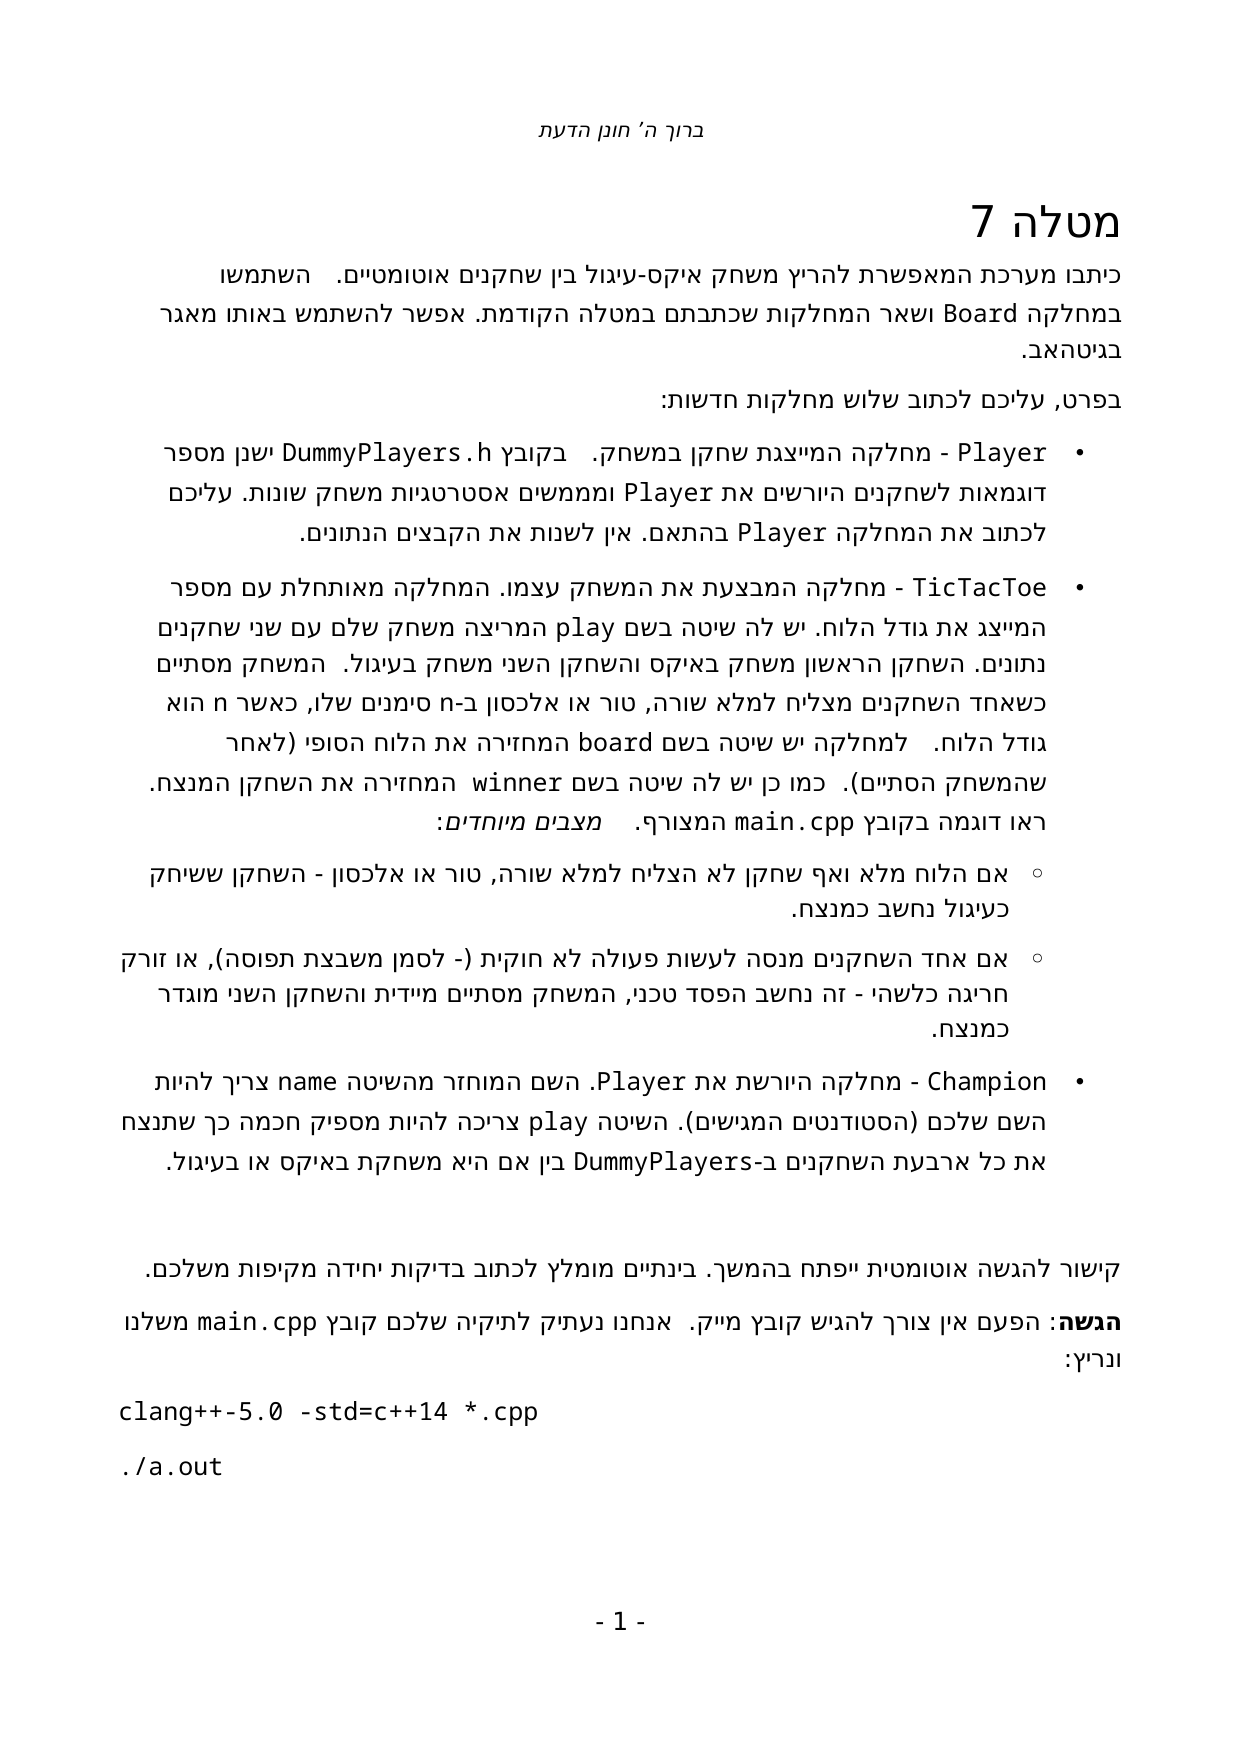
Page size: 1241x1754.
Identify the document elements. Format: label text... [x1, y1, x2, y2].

text כיתבו מערכת המאפשרת להריץ משחק איקס-עיגול בין שחקנים אוטומטיים. השתמשו במחלקה Board ושאר המחלקות שכתבתם במטלה הקודמת. אפשר להשתמש באותו מאגר בגיטהאב. [118, 260, 1122, 364]
list Player - מחלקה המייצגת שחקן במשחק. בקובץ DummyPlayers.h ישנן מספר דוגמאות לשחקנים היורשים את Player ומממשים אסטרטגיות משחק שונות. עליכם לכתוב את המחלקה Player בהתאם. אין לשנות את הקבצים הנתונים. [118, 434, 1084, 548]
text הגשה: הפעם אין צורך להגיש קובץ מייק. אנחנו נעתיק לתיקיה שלכם קובץ main.cpp משלנו ונריץ: [118, 1304, 1122, 1373]
text בפרט, עליכם לכתוב שלוש מחלקות חדשות: [118, 385, 1122, 414]
text clang++-5.0 -std=c++14 *.cpp [118, 1393, 1122, 1427]
list TicTacToe - מחלקה המבצעת את המשחק עצמו. המחלקה מאותחלת עם מספר המייצג את גודל הלוח. יש לה שיטה בשם play המריצה משחק שלם עם שני שחקנים נתונים. השחקן הראשון משחק באיקס והשחקן השני משחק בעיגול. המשחק מסתיים כשאחד השחקנים מצליח למלא שורה, טור או אלכסון ב-n סימנים שלו, כאשר n הוא גודל הלוח. למחלקה יש שיטה בשם board המחזירה את הלוח הסופי (לאחר שהמשחק הסתיים). כמו כן יש לה שיטה בשם winner המחזירה את השחקן המנצח. ראו דוגמה בקובץ main.cpp המצורף. מצבים מיוחדים: [118, 569, 1084, 838]
text קישור להגשה אוטומטית ייפתח בהמשך. בינתיים מומלץ לכתוב בדיקות יחידה מקיפות משלכם. [118, 1254, 1122, 1283]
list אם הלוח מלא ואף שחקן לא הצליח למלא שורה, טור או אלכסון - השחקן ששיחק כעיגול נחשב כמנצח. [118, 859, 1047, 924]
list אם אחד השחקנים מנסה לעשות פעולה לא חוקית (- לסמן משבצת תפוסה), או זורק חריגה כלשהי - זה נחשב הפסד טכני, המשחק מסתיים מיידית והשחקן השני מוגדר כמנצח. [118, 944, 1047, 1043]
subtitle מטלה 7 [118, 197, 1122, 248]
list Champion - מחלקה היורשת את Player. השם המוחזר מהשיטה name צריך להיות השם שלכם (הסטודנטים המגישים). השיטה play צריכה להיות מספיק חכמה כך שתנצח את כל ארבעת השחקנים ב-DummyPlayers בין אם היא משחקת באיקס או בעיגול. [118, 1064, 1084, 1177]
text ./a.out [118, 1449, 1122, 1483]
